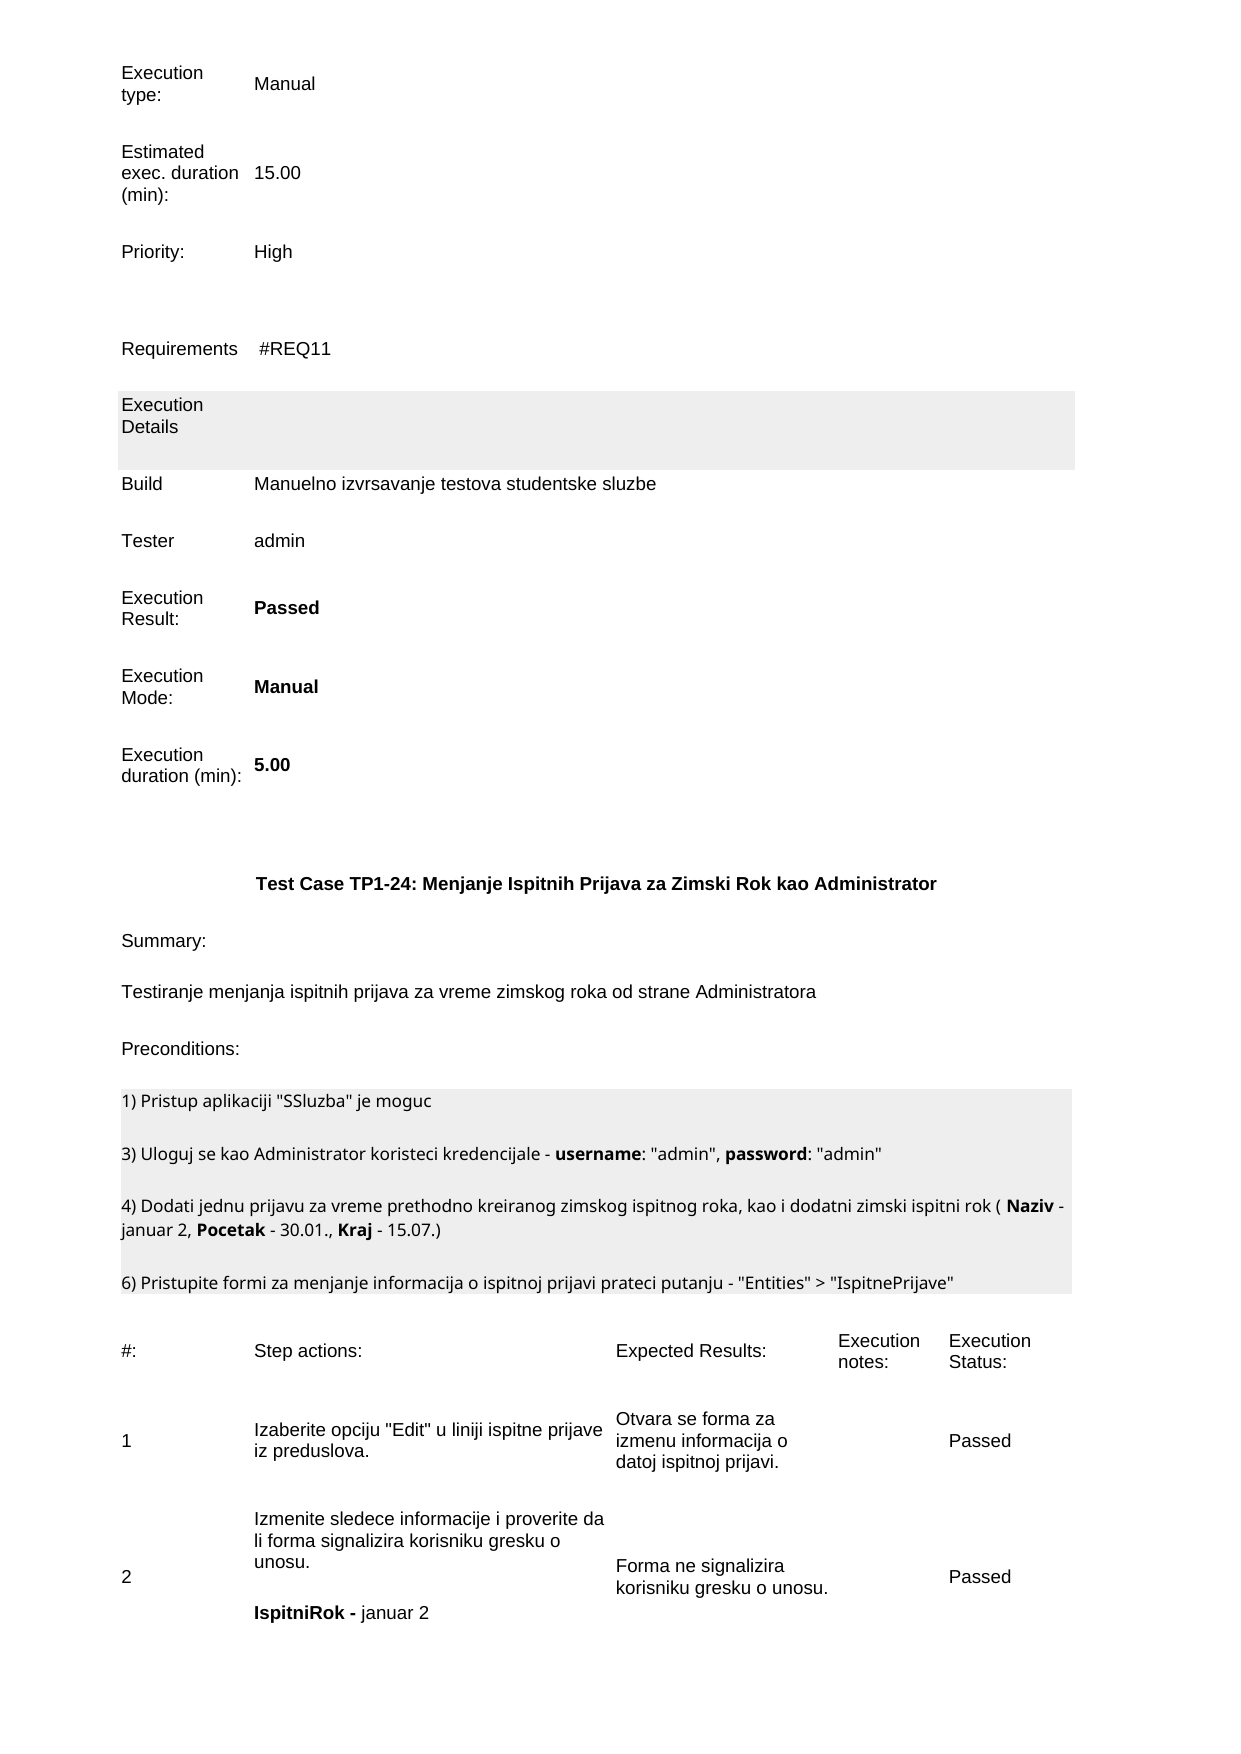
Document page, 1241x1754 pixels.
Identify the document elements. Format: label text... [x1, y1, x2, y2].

table_cell 15.00 [251, 138, 1075, 237]
table_cell Estimated exec. duration (min): [118, 138, 251, 237]
table_cell #: [118, 1327, 251, 1405]
table_cell Passed [946, 1405, 1058, 1505]
table_cell Passed [251, 584, 1075, 662]
table_cell Build [118, 470, 251, 527]
table_cell 5.00 [251, 740, 1075, 819]
table_cell [118, 294, 1075, 334]
table_cell admin [251, 527, 1075, 583]
table_cell Execution Mode: [118, 662, 251, 740]
table_cell Step actions: [251, 1327, 613, 1405]
table_cell Tester [118, 527, 251, 583]
table_cell [1059, 1505, 1075, 1678]
table_cell Manuelno izvrsavanje testova studentske sluzbe [251, 470, 1075, 527]
table_cell [1059, 1405, 1075, 1505]
table_cell 2 [118, 1505, 251, 1678]
table_cell Manual [251, 59, 1075, 137]
table_header Test Case TP1-24: Menjanje Ispitnih Prijava za Zimski Rok kao Administrator [118, 870, 1075, 927]
table_cell Expected Results: [613, 1327, 835, 1405]
table_cell Manual [251, 662, 1075, 740]
table_cell [835, 1505, 946, 1678]
table_cell Requirements [118, 335, 251, 391]
table_cell [1059, 1327, 1075, 1405]
table_cell #REQ11 [251, 335, 1075, 391]
table_cell 1 [118, 1405, 251, 1505]
table_cell Execution Status: [946, 1327, 1058, 1405]
table_cell Execution duration (min): [118, 740, 251, 819]
table_cell Preconditions: 1) Pristup aplikaciji "SSluzba" je moguc 3) Uloguj se kao Administrator koristeci kredencijale - username: "admin", password: "admin" 4) Dodati jednu prijavu za vreme prethodno kreiranog zimskog ispitnog roka, kao i dodatni zimski ispitni rok ( Naziv - januar 2, Pocetak - 30.01., Kraj - 15.07.) 6) Pristupite formi za menjanje informacija o ispitnoj prijavi prateci putanju - "Entities" > "IspitnePrijave" [118, 1035, 1075, 1327]
table_cell Execution Details [118, 391, 251, 470]
table_cell Summary: Testiranje menjanja ispitnih prijava za vreme zimskog roka od strane Administratora [118, 927, 1075, 1035]
table_cell Execution notes: [835, 1327, 946, 1405]
table_cell Otvara se forma za izmenu informacija o datoj ispitnoj prijavi. [613, 1405, 835, 1505]
table_cell [835, 1405, 946, 1505]
table_cell Priority: [118, 238, 251, 294]
table_cell Execution Result: [118, 584, 251, 662]
table_cell Izaberite opciju "Edit" u liniji ispitne prijave iz preduslova. [251, 1405, 613, 1505]
table_cell [251, 391, 1075, 470]
table_cell Passed [946, 1505, 1058, 1678]
table_cell Forma ne signalizira korisniku gresku o unosu. [613, 1505, 835, 1678]
table_cell High [251, 238, 1075, 294]
table_cell Execution type: [118, 59, 251, 137]
table_cell Izmenite sledece informacije i proverite da li forma signalizira korisniku gresku o unosu. IspitniRok - januar 2 [251, 1505, 613, 1678]
